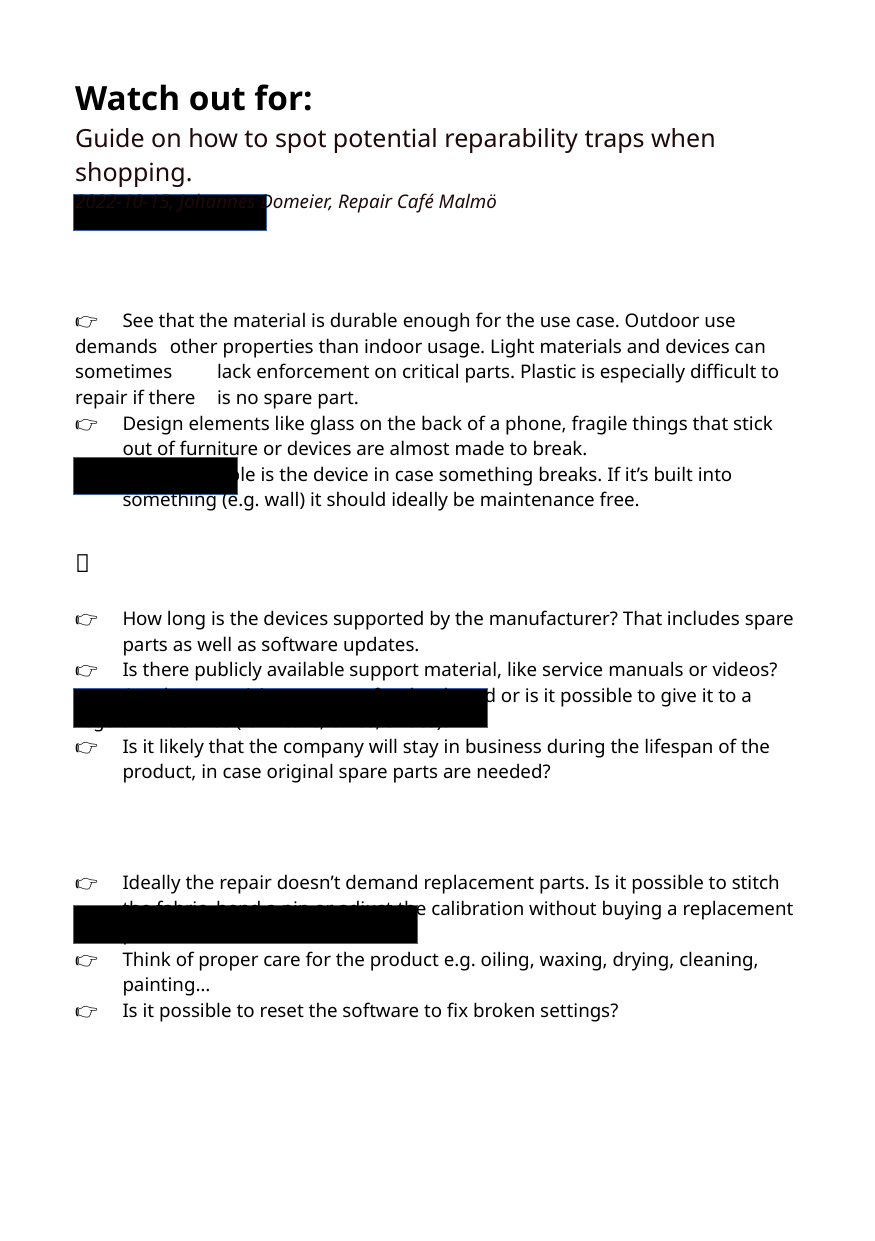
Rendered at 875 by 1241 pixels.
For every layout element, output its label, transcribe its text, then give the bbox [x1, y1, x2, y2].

text 👉 See that the material is durable enough for the use case. Outdoor use demands other properties than indoor usage. Light materials and devices can sometimes lack enforcement on critical parts. Plastic is especially difficult to repair if there is no spare part. [75, 308, 799, 410]
text 👉 Is there publicly available support material, like service manuals or videos? [75, 657, 799, 682]
text 👉 Are there servicing partners for that brand or is it possible to give it to a regular service (furniture, bikes, shoes)? [75, 682, 799, 733]
text 🦕 DURABILITY [75, 248, 799, 282]
text 👉 Is it possible to reset the software to fix broken settings? [75, 997, 799, 1022]
text 👉 How long is the devices supported by the manufacturer? That includes spare parts as well as software updates. [75, 606, 799, 657]
text 👉 Is it likely that the company will stay in business during the lifespan of the product, in case original spare parts are needed? [75, 733, 799, 784]
text 👉 Design elements like glass on the back of a phone, fragile things that stick out of furniture or devices are almost made to break. [75, 410, 799, 461]
text 2022-10-15, Johannes Domeier, Repair Café Malmö [75, 188, 799, 214]
text 🔧 REPLACEMENT OF PARTS [75, 1056, 799, 1091]
text 👉 How accessible is the device in case something breaks. If it’s built into something (e.g. wall) it should ideally be maintenance free. [75, 461, 799, 512]
text 📞 SUPPORT [75, 546, 799, 580]
text 👉 Think of proper care for the product e.g. oiling, waxing, drying, cleaning, painting… [75, 946, 799, 997]
text 🌟 REPAIRABILITY WITHOUT PARTS [75, 810, 799, 844]
text 👉 Ideally the repair doesn’t demand replacement parts. Is it possible to stitch the fabric, bend a pin or adjust the calibration without buying a replacement part it’s even better. [75, 869, 799, 946]
text Watch out for: Guide on how to spot potential reparability traps when shopping. [75, 75, 799, 188]
